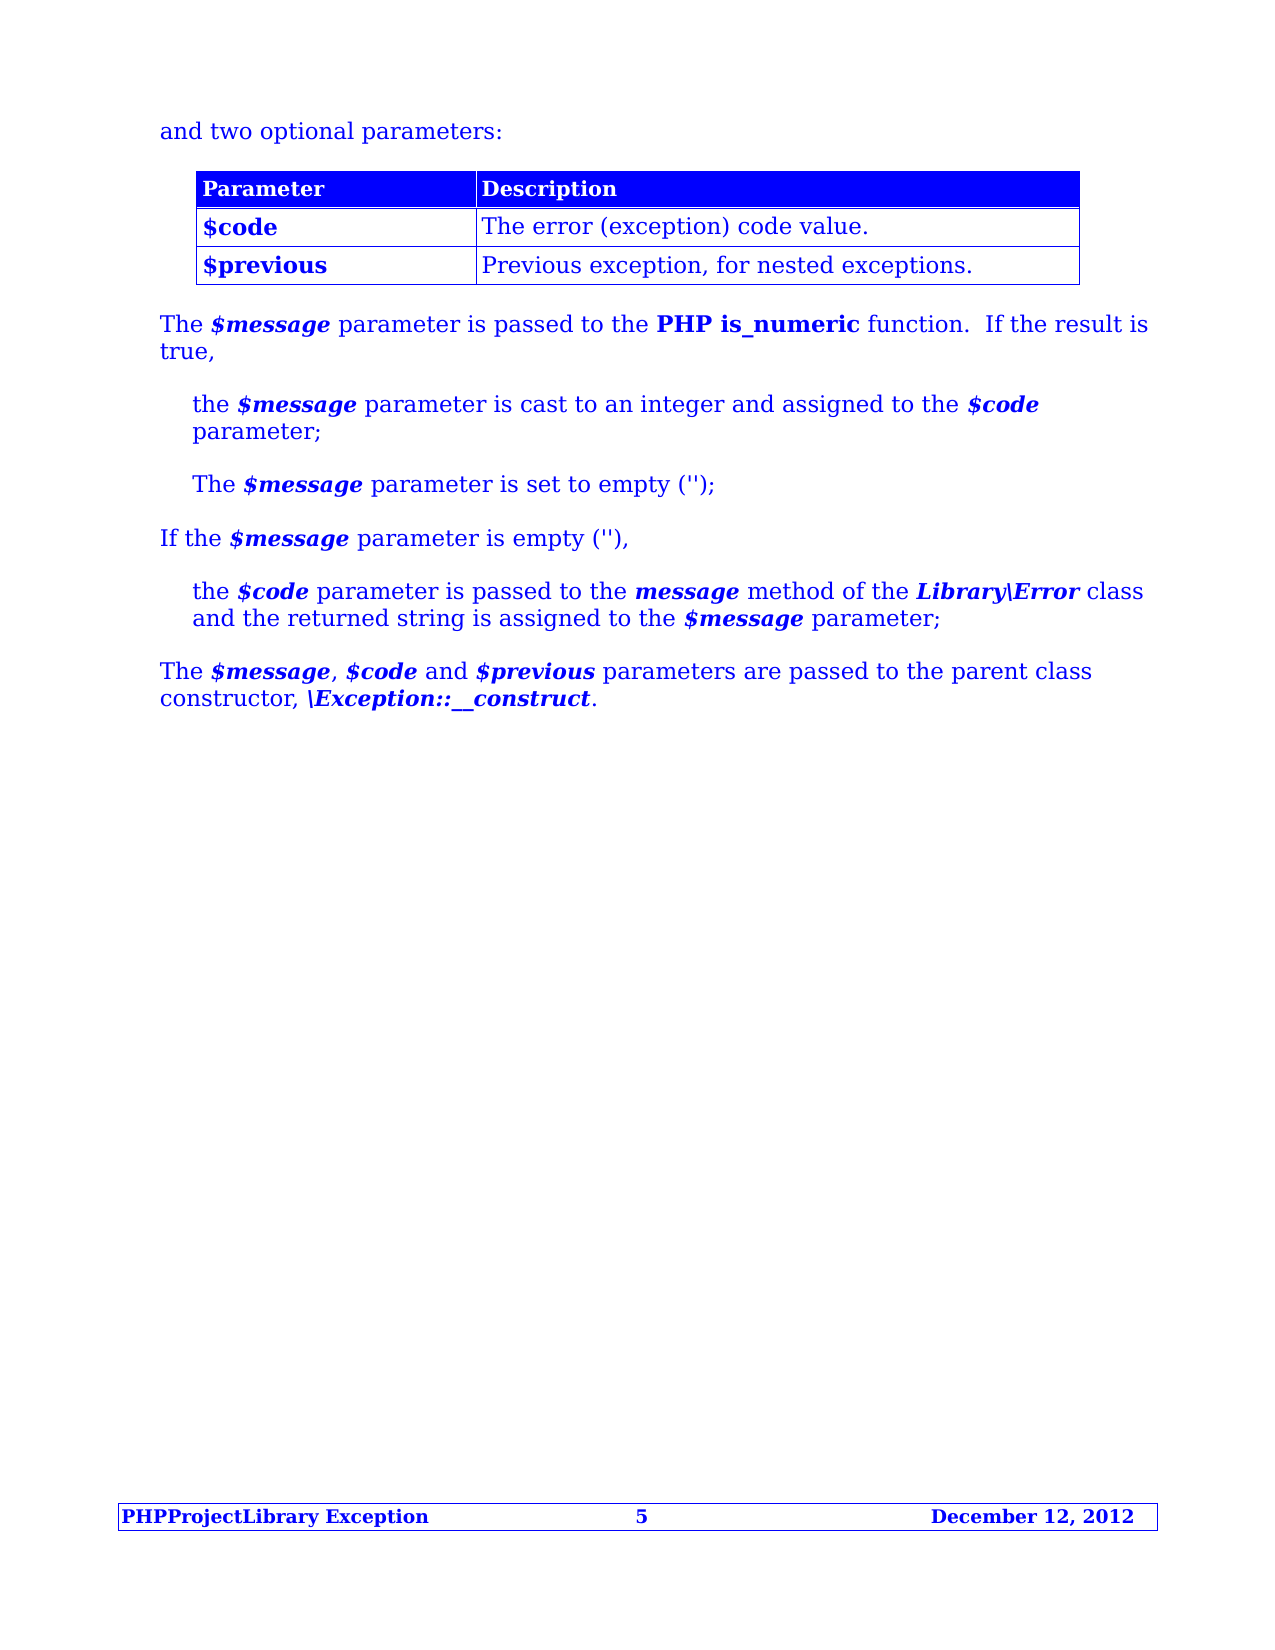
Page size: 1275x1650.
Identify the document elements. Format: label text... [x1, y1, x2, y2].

table_header Description [477, 172, 1079, 207]
table_cell Previous exception, for nested exceptions. [477, 247, 1079, 284]
text and two optional parameters: [159, 118, 1157, 145]
text the $code parameter is passed to the message method of the Library\Error class and the returned string is assigned to the $message parameter; [192, 578, 1157, 631]
text The $message, $code and $previous parameters are passed to the parent class constructor, \Exception::__construct. [159, 658, 1157, 711]
text The $message parameter is set to empty (''); [192, 471, 1157, 498]
table_header Parameter [197, 172, 476, 207]
table_cell $previous [197, 247, 476, 284]
text The $message parameter is passed to the PHP is_numeric function. If the result is true, [159, 311, 1157, 365]
text the $message parameter is cast to an integer and assigned to the $code parameter; [192, 391, 1157, 445]
table_cell The error (exception) code value. [477, 209, 1079, 246]
text If the $message parameter is empty (''), [159, 525, 1157, 551]
table_cell $code [197, 209, 476, 246]
